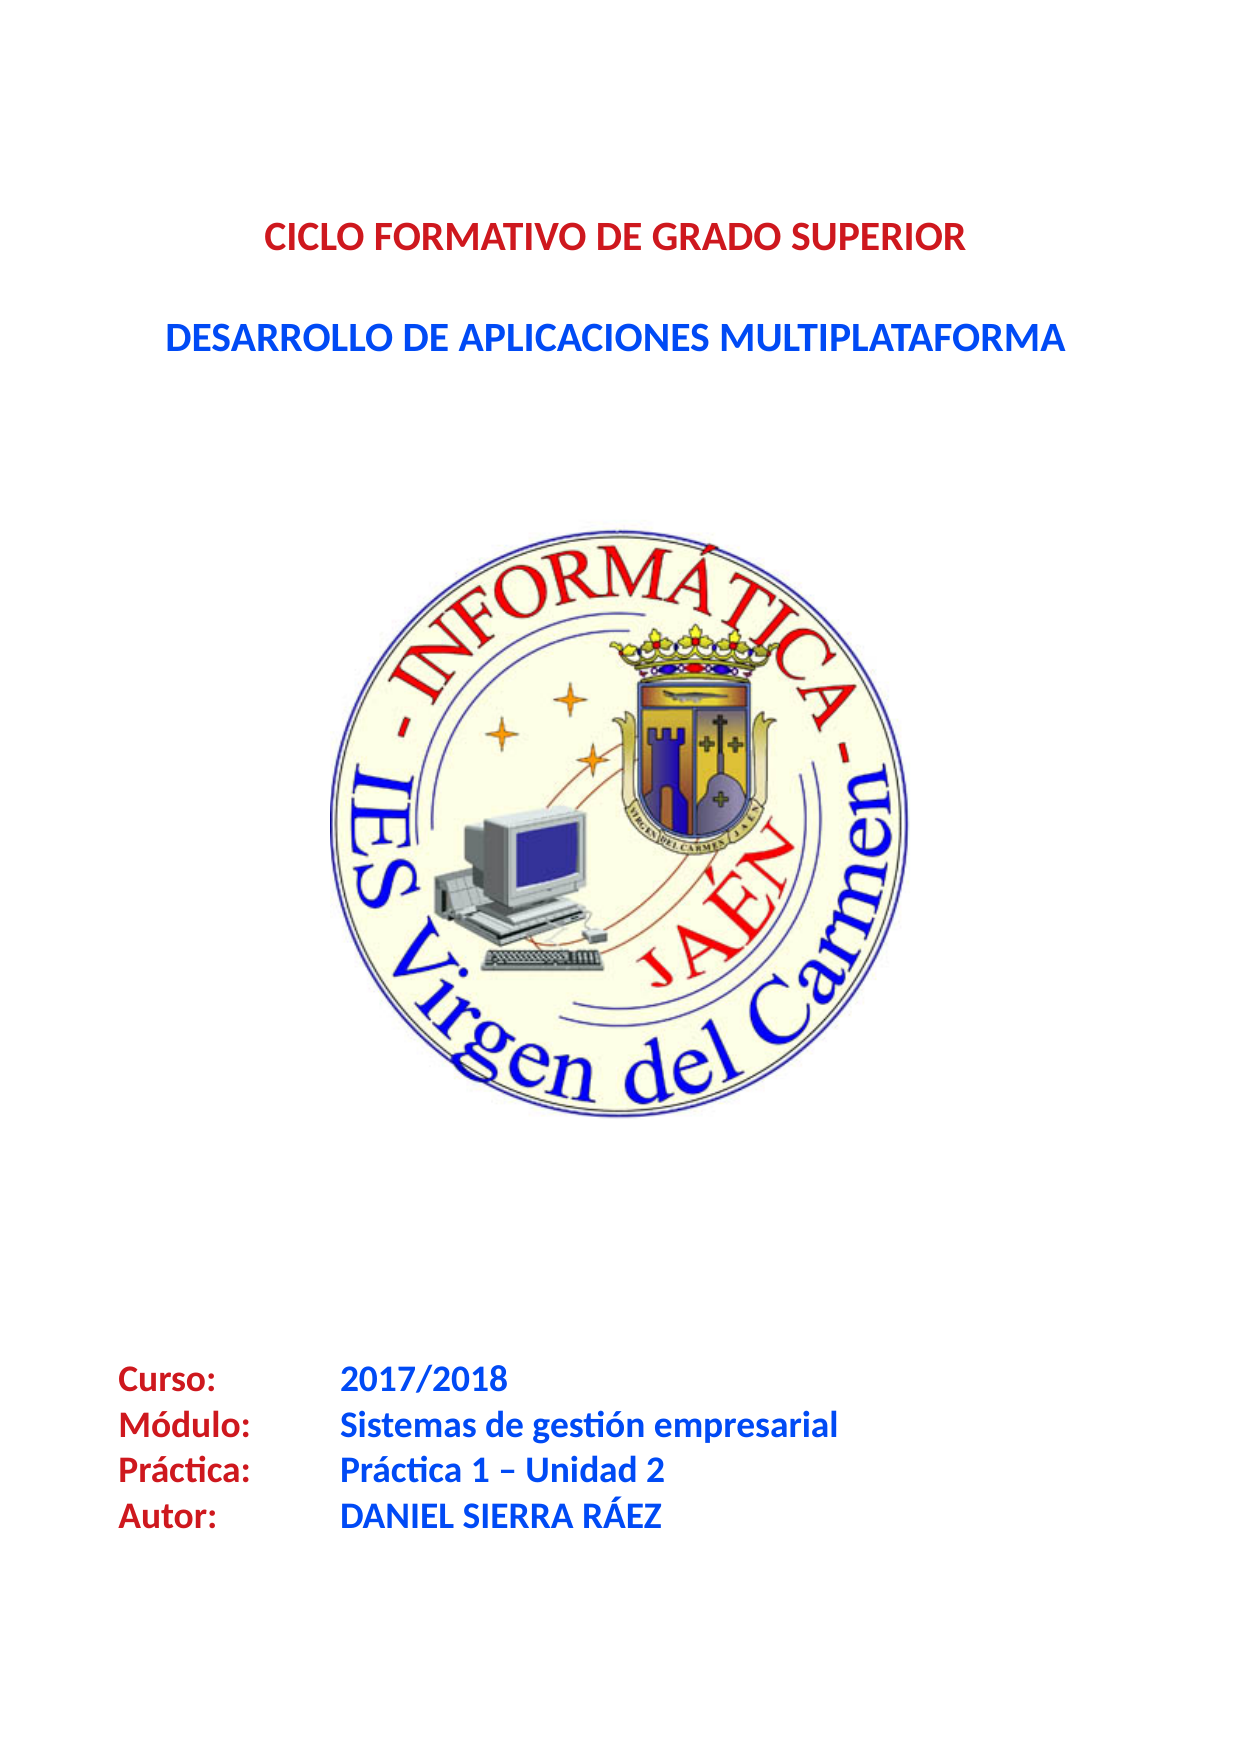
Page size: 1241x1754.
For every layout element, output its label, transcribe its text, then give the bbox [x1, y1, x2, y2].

text DESARROLLO DE APLICACIONES MULTIPLATAFORMA [118, 311, 1122, 362]
text CICLO FORMATIVO DE GRADO SUPERIOR [118, 210, 1122, 261]
text Práctica: Práctica 1 – Unidad 2 [118, 1446, 1122, 1492]
text Autor: DANIEL SIERRA RÁEZ [118, 1492, 1122, 1538]
text Curso: 2017/2018 [118, 1355, 1122, 1401]
text Módulo: Sistemas de gestión empresarial [118, 1401, 1122, 1446]
picture [330, 483, 911, 1120]
